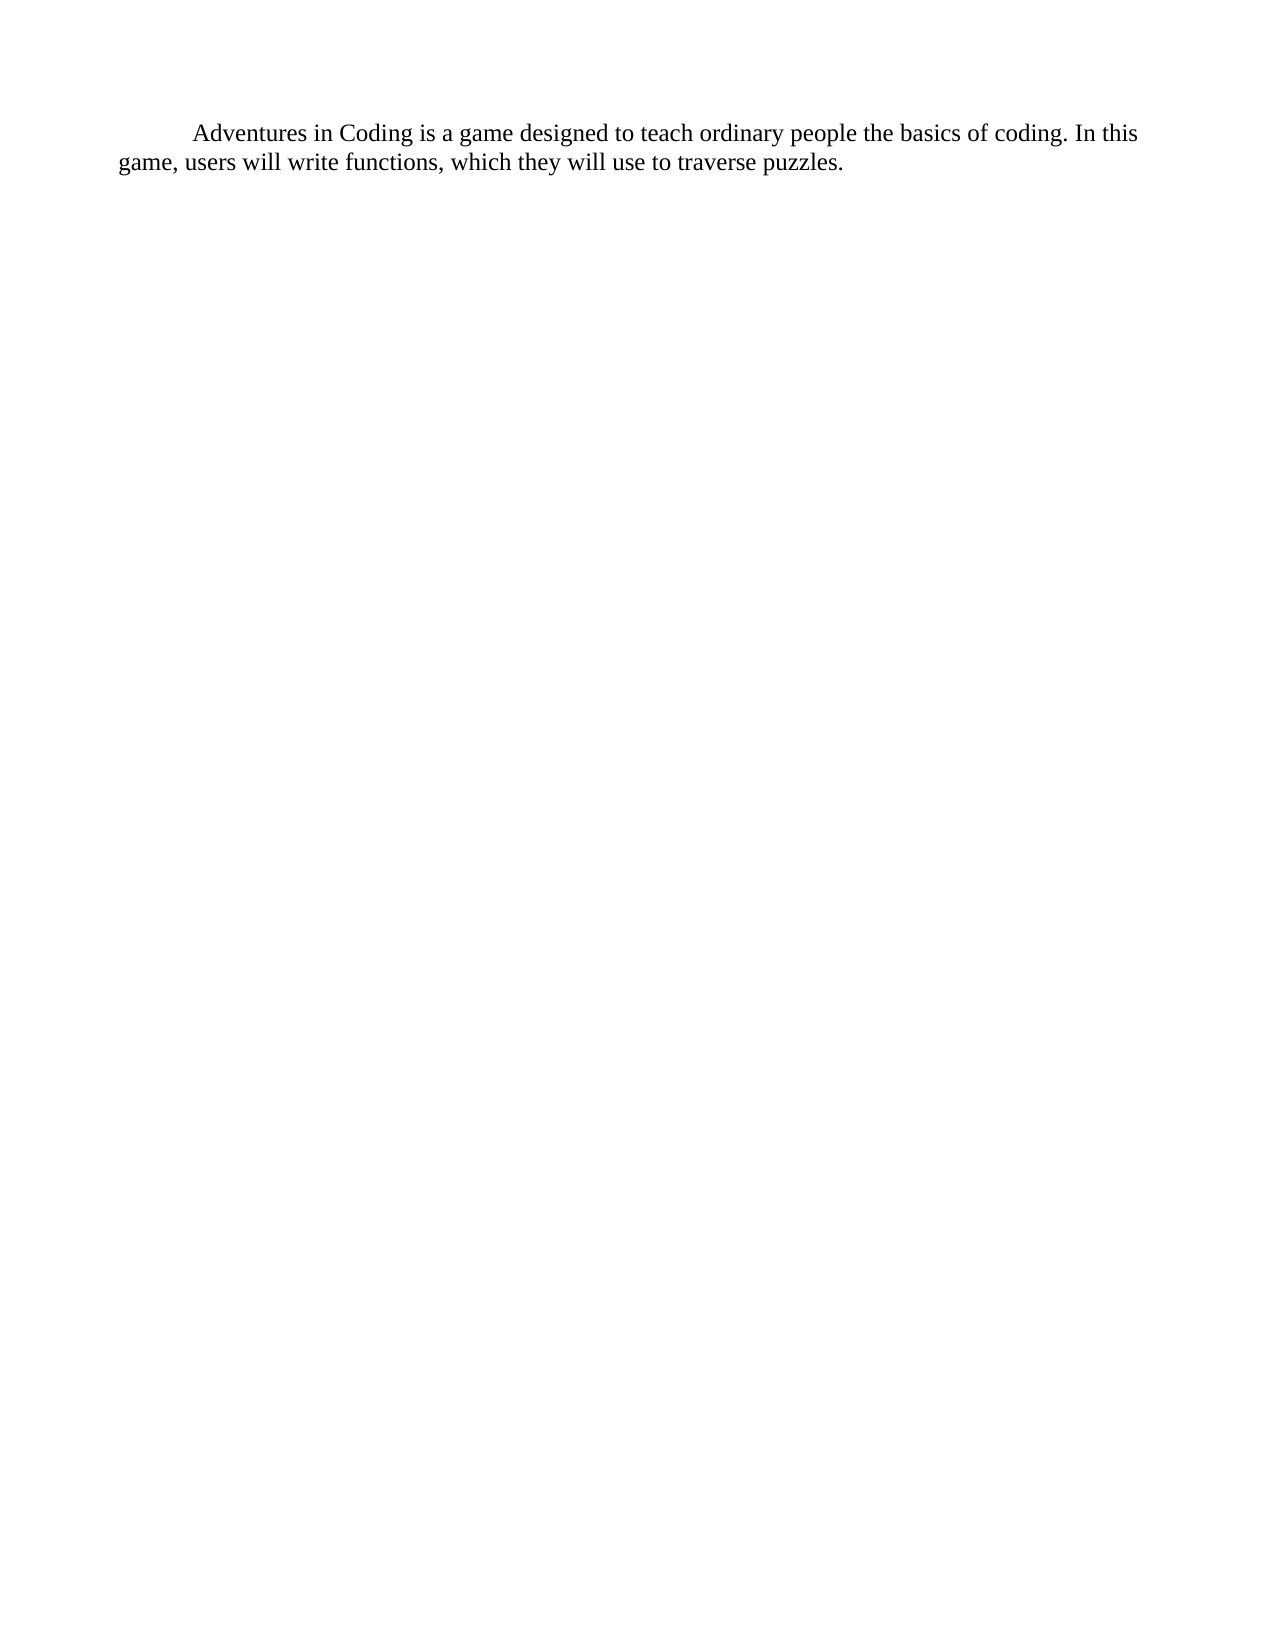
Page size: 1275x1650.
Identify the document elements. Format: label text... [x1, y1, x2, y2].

text Adventures in Coding is a game designed to teach ordinary people the basics of coding. In this game, users will write functions, which they will use to traverse puzzles. [118, 118, 1157, 176]
